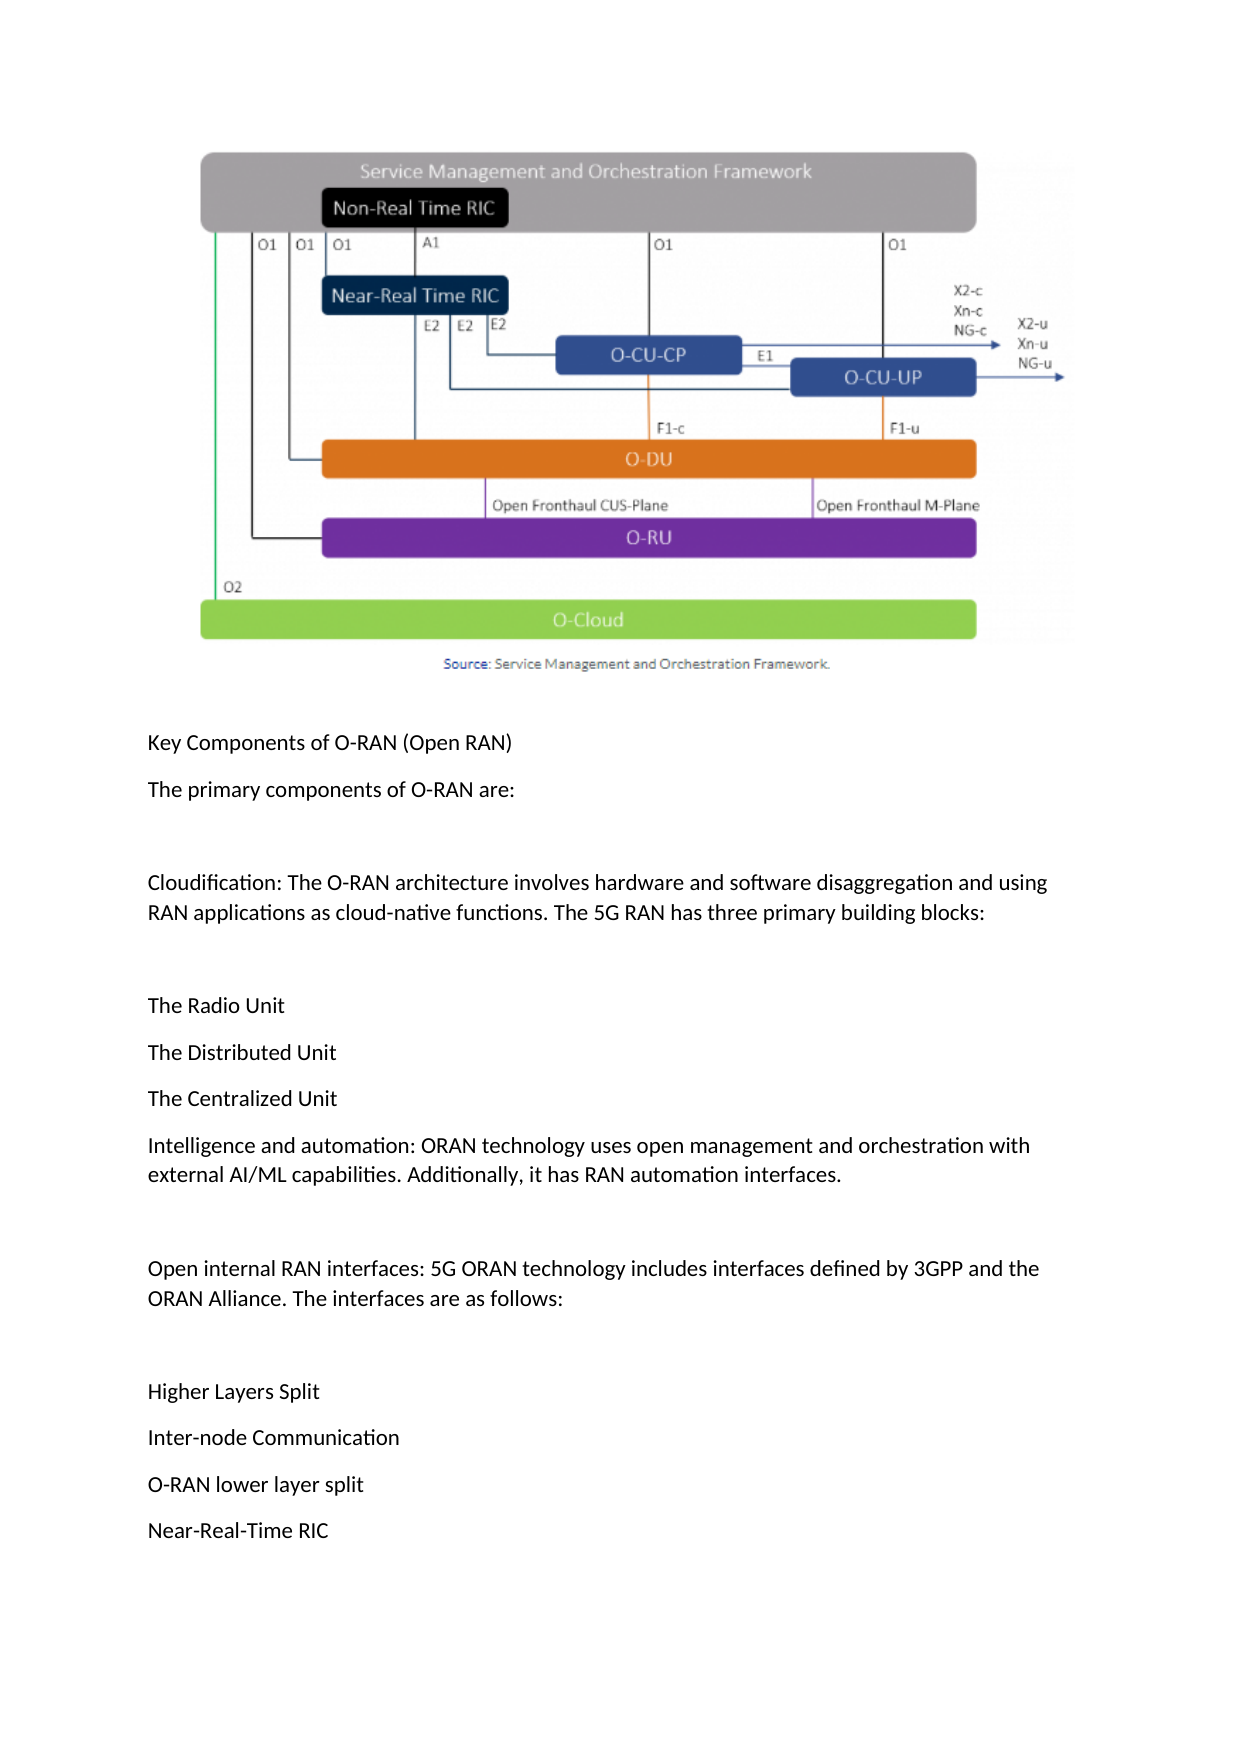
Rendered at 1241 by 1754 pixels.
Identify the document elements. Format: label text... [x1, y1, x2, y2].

text Open internal RAN interfaces: 5G ORAN technology includes interfaces defined by 3GPP and the ORAN Alliance. The interfaces are as follows: [148, 1254, 1093, 1312]
text Inter-node Communication [148, 1423, 1093, 1451]
text The Distributed Unit [148, 1038, 1093, 1066]
text Intelligence and automation: ORAN technology uses open management and orchestration with external AI/ML capabilities. Additionally, it has RAN automation interfaces. [148, 1131, 1093, 1189]
text Higher Layers Split [148, 1377, 1093, 1405]
text O-RAN lower layer split [148, 1470, 1093, 1498]
text Key Components of O-RAN (Open RAN) [148, 728, 1093, 756]
text Cloudification: The O-RAN architecture involves hardware and software disaggregation and using RAN applications as cloud-native functions. The 5G RAN has three primary building blocks: [148, 868, 1093, 926]
text The Radio Unit [148, 991, 1093, 1019]
text Near-Real-Time RIC [148, 1516, 1093, 1544]
text The Centralized Unit [148, 1084, 1093, 1112]
text The primary components of O-RAN are: [148, 775, 1093, 803]
